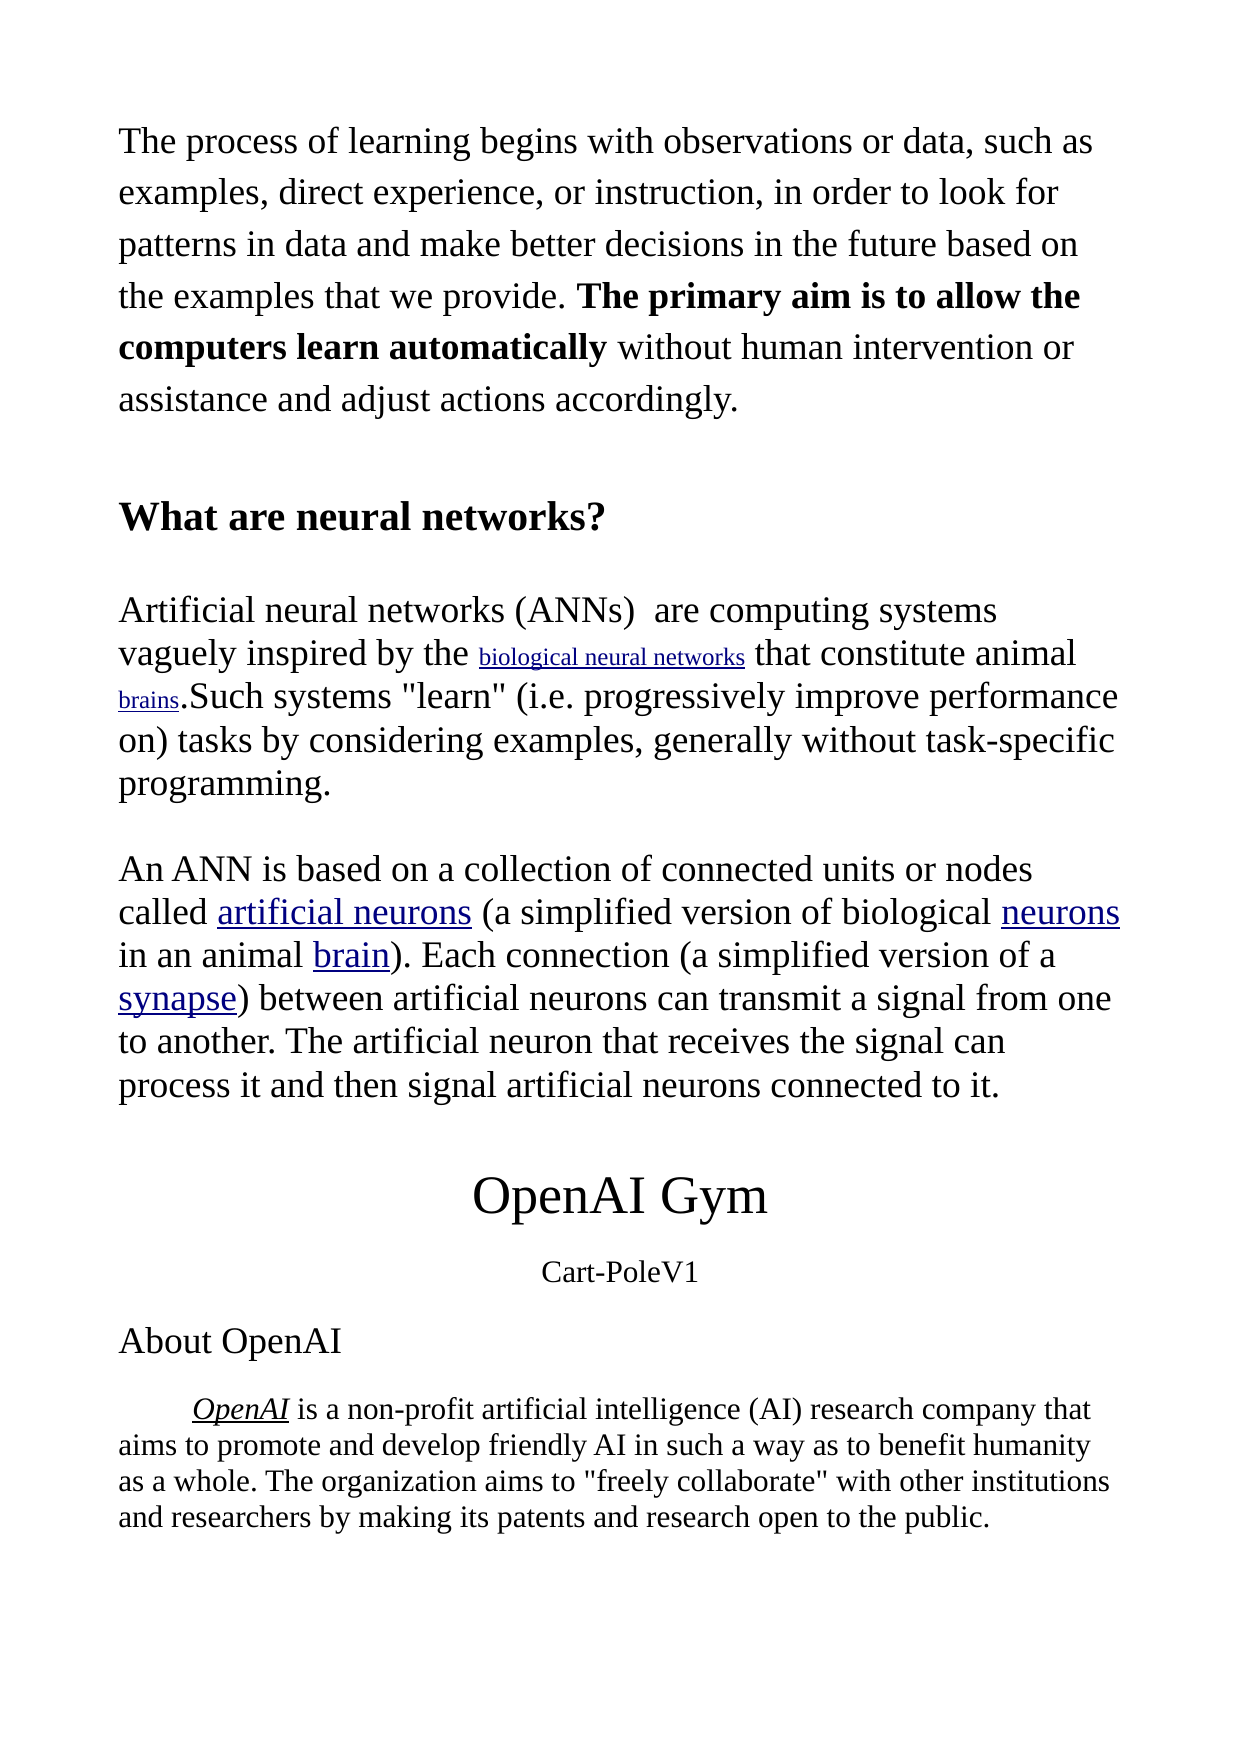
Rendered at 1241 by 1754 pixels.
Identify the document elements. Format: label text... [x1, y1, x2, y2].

text Artificial neural networks (ANNs) are computing systems vaguely inspired by the biological neural networks that constitute animal brains.Such systems "learn" (i.e. progressively improve performance on) tasks by considering examples, generally without task-specific programming. [118, 588, 1122, 803]
text What are neural networks? [118, 492, 1122, 540]
text OpenAI Gym [118, 1163, 1122, 1225]
text About OpenAI [118, 1318, 1122, 1361]
text The process of learning begins with observations or data, such as examples, direct experience, or instruction, in order to look for patterns in data and make better decisions in the future based on the examples that we provide. The primary aim is to allow the computers learn automatically without human intervention or assistance and adjust actions accordingly. [118, 118, 1122, 419]
text OpenAI is a non-profit artificial intelligence (AI) research company that aims to promote and develop friendly AI in such a way as to benefit humanity as a whole. The organization aims to "freely collaborate" with other institutions and researchers by making its patents and research open to the public. [118, 1390, 1122, 1534]
text An ANN is based on a collection of connected units or nodes called artificial neurons (a simplified version of biological neurons in an animal brain). Each connection (a simplified version of a synapse) between artificial neurons can transmit a signal from one to another. The artificial neuron that receives the signal can process it and then signal artificial neurons connected to it. [118, 846, 1122, 1105]
text Cart-PoleV1 [118, 1254, 1122, 1289]
